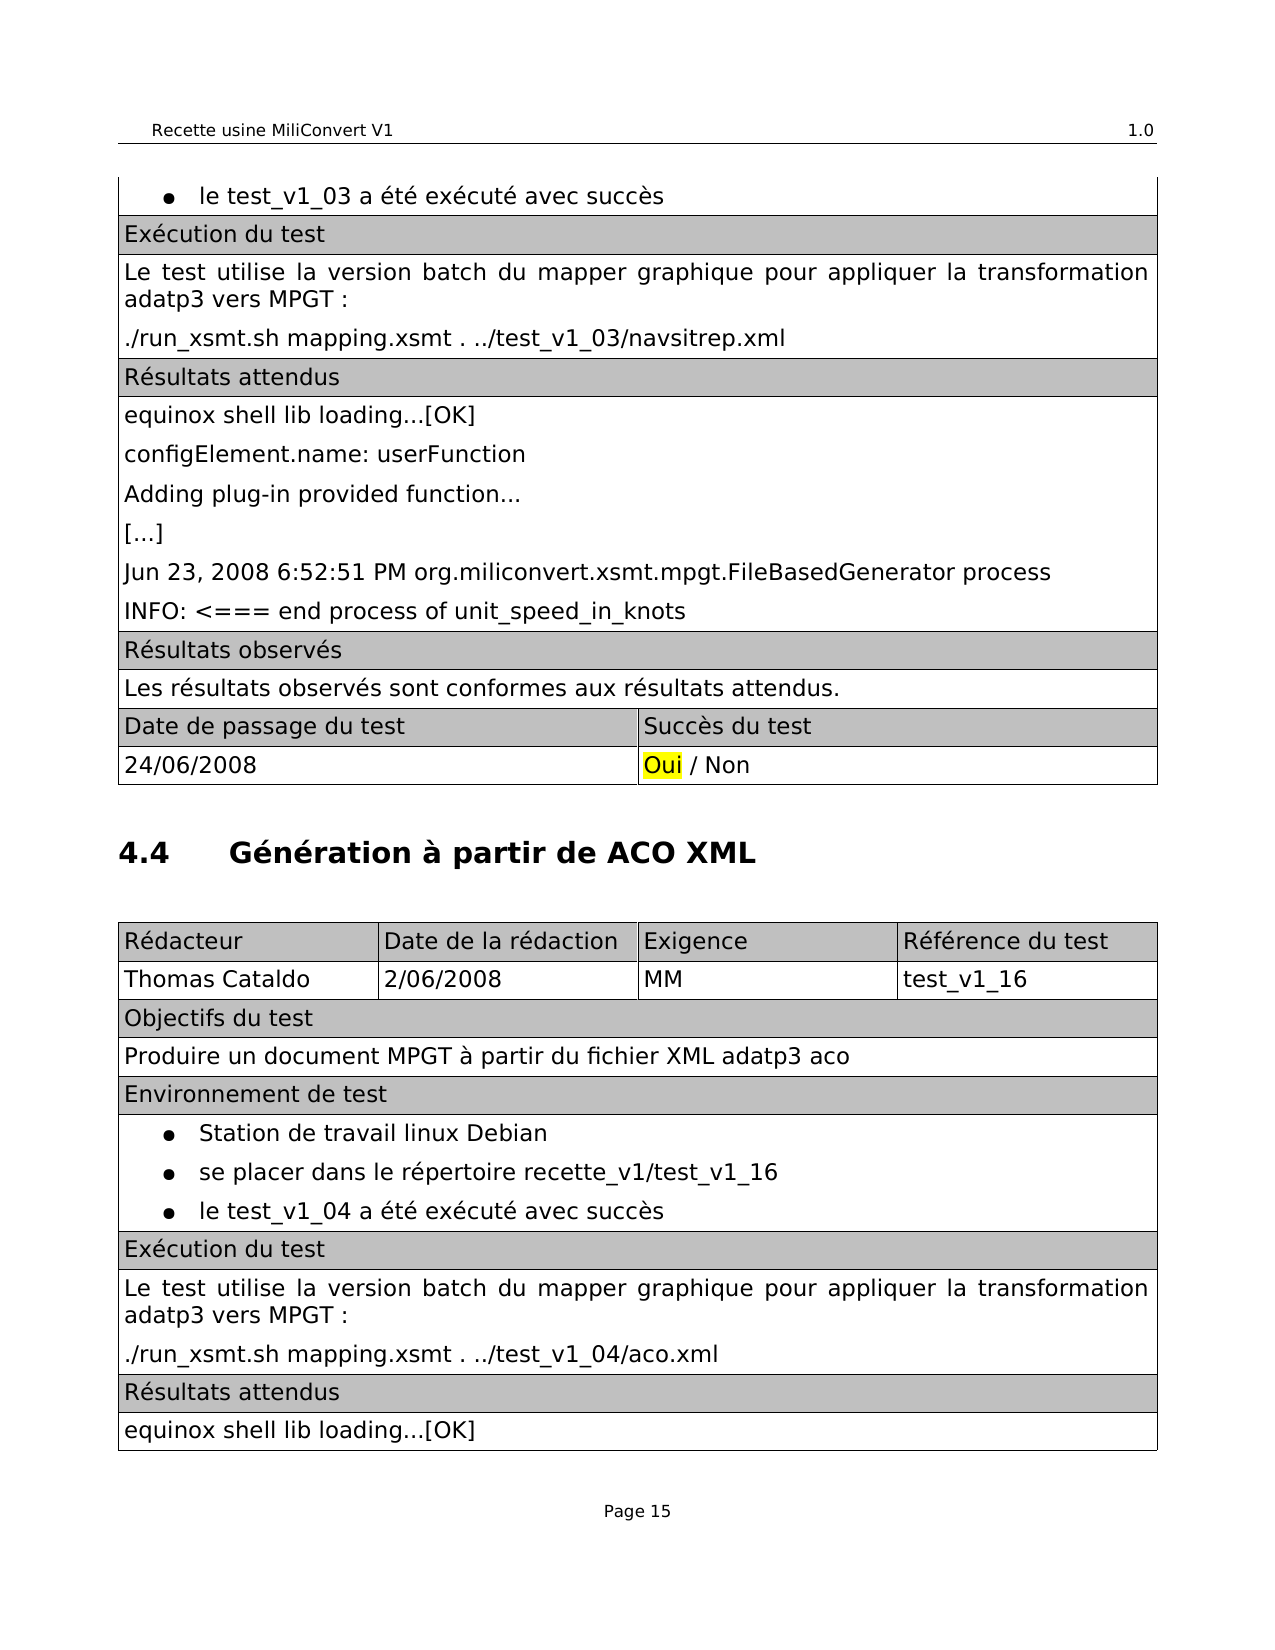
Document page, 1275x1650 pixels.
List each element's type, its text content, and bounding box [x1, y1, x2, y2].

table_cell 24/06/2008 [119, 747, 637, 784]
table_cell Résultats attendus [119, 1375, 1157, 1412]
table_cell Exécution du test [119, 216, 1157, 254]
table_cell Station de travail linux Debian se placer dans le répertoire recette_v1/test_v1_15 le test_v1_03 a été exécuté avec succès [119, 177, 1157, 215]
table_header Date de la rédaction [379, 923, 637, 961]
table_cell Environnement de test [119, 1077, 1157, 1114]
table_header Rédacteur [119, 923, 378, 961]
table_cell Le test utilise la version batch du mapper graphique pour appliquer la transformation adatp3 vers MPGT : ./run_xsmt.sh mapping.xsmt . ../test_v1_03/navsitrep.xml [119, 255, 1157, 358]
table_cell Le test utilise la version batch du mapper graphique pour appliquer la transformation adatp3 vers MPGT : ./run_xsmt.sh mapping.xsmt . ../test_v1_04/aco.xml [119, 1270, 1157, 1374]
table_cell Résultats attendus [119, 359, 1157, 396]
table_header Référence du test [898, 923, 1157, 961]
table_header Exigence [639, 923, 897, 961]
table_cell Objectifs du test [119, 1000, 1157, 1037]
table_cell equinox shell lib loading...[OK] configElement.name: userFunction Adding plug-in provided function... [...] Jun 23, 2008 6:52:51 PM org.miliconvert.xsmt.mpgt.FileBasedGenerator process INFO: <=== end process of unit_speed_in_knots [119, 397, 1157, 631]
table_cell Station de travail linux Debian se placer dans le répertoire recette_v1/test_v1_16 le test_v1_04 a été exécuté avec succès [119, 1115, 1157, 1231]
subtitle Génération à partir de ACO XML [118, 836, 1157, 871]
table_cell Produire un document MPGT à partir du fichier XML adatp3 aco [119, 1038, 1157, 1076]
table_cell Exécution du test [119, 1232, 1157, 1269]
table_cell Les résultats observés sont conformes aux résultats attendus. [119, 670, 1157, 708]
table_cell 2/06/2008 [379, 962, 637, 999]
table_cell equinox shell lib loading...[OK] [119, 1413, 1157, 1450]
table_cell MM [639, 962, 897, 999]
table_cell Oui / Non [639, 747, 1157, 784]
table_cell test_v1_16 [898, 962, 1157, 999]
table_cell Thomas Cataldo [119, 962, 378, 999]
table_cell Succès du test [639, 709, 1157, 746]
table_cell Date de passage du test [119, 709, 637, 746]
table_cell Résultats observés [119, 632, 1157, 669]
